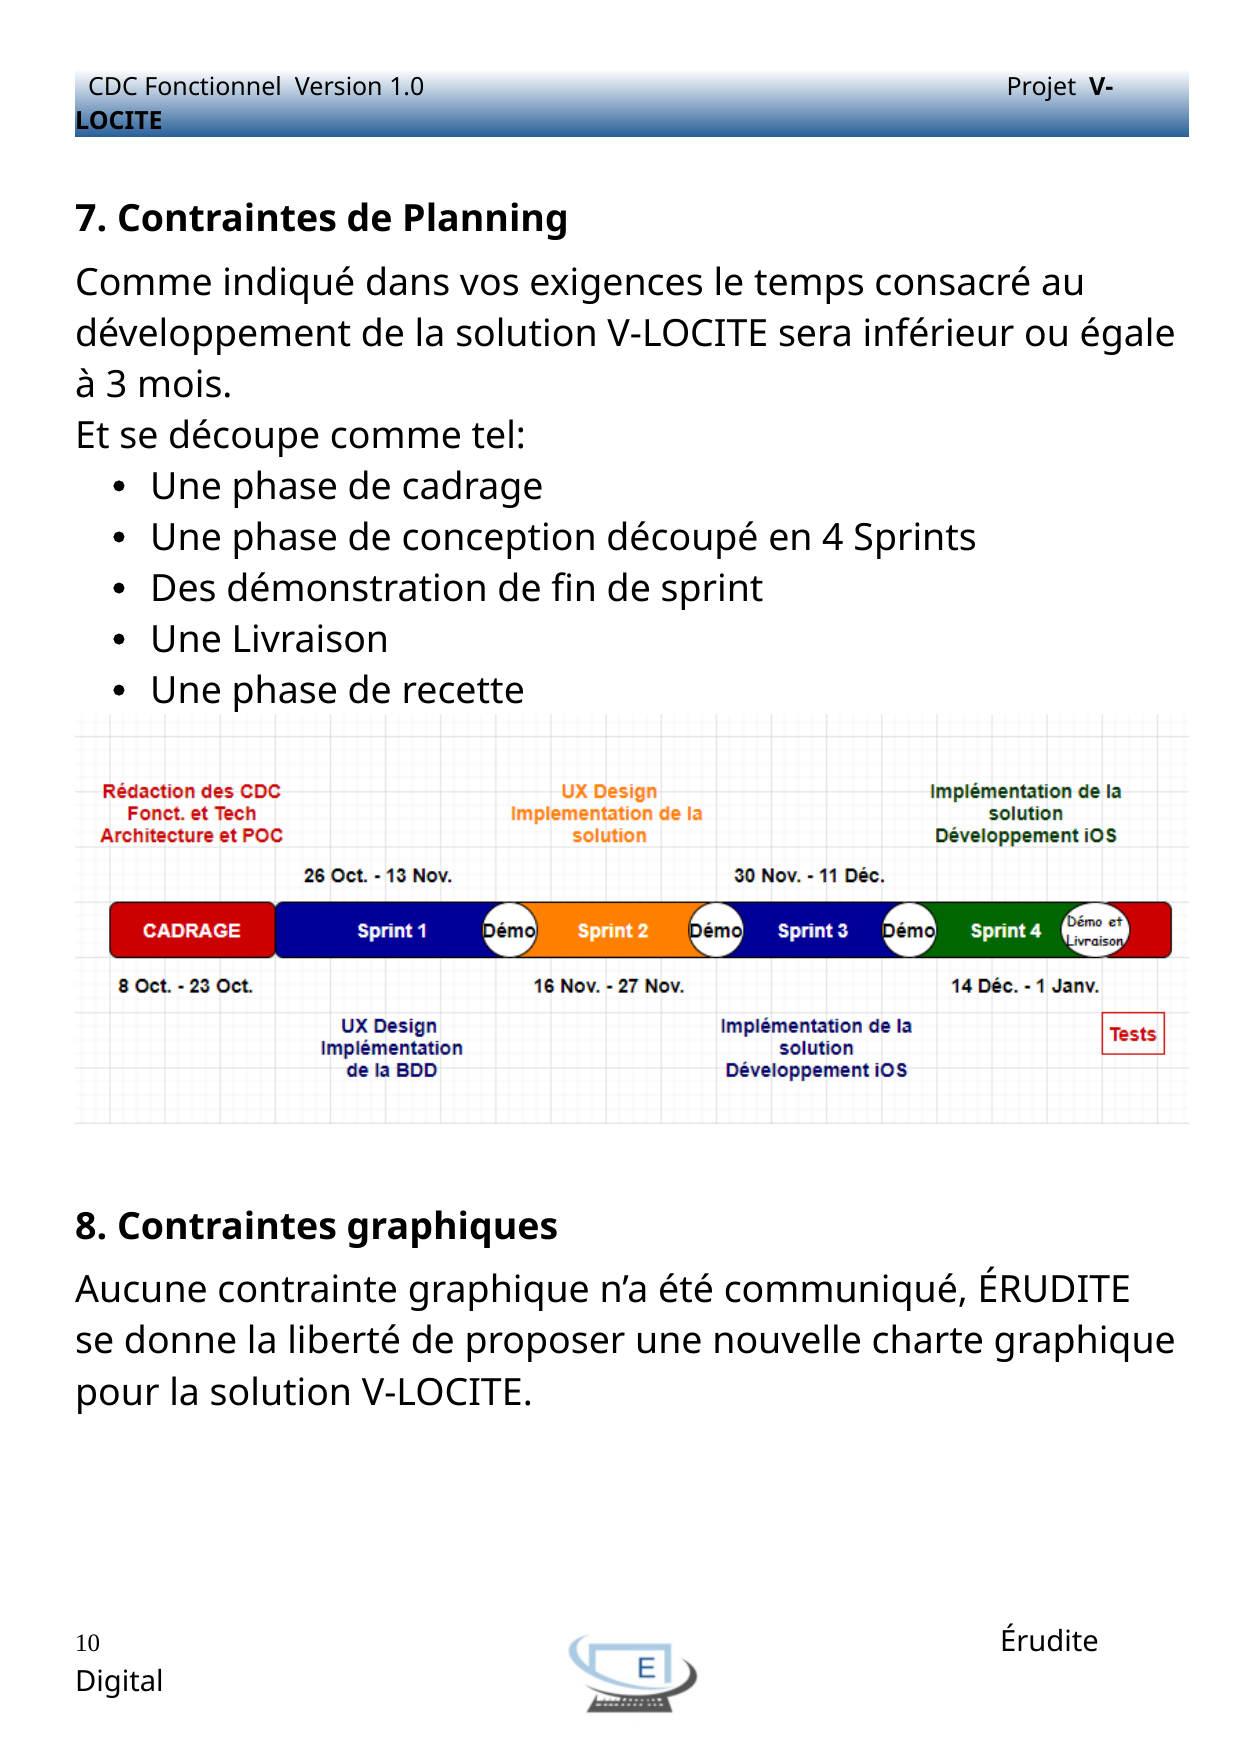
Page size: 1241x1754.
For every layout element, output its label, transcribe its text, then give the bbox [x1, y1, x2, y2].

text Comme indiqué dans vos exigences le temps consacré au développement de la solution V-LOCITE sera inférieur ou égale à 3 mois. [75, 255, 1189, 408]
list Des démonstration de fin de sprint [112, 561, 1189, 612]
picture [75, 714, 1189, 1124]
list Une phase de cadrage [112, 459, 1189, 510]
text Aucune contrainte graphique n’a été communiqué, ÉRUDITE se donne la liberté de proposer une nouvelle charte graphique pour la solution V-LOCITE. [75, 1263, 1189, 1416]
list Une Livraison [112, 612, 1189, 663]
subtitle 7. Contraintes de Planning [75, 191, 1189, 242]
list Une phase de conception découpé en 4 Sprints [112, 510, 1189, 561]
text Et se découpe comme tel: [75, 408, 1189, 459]
picture [513, 1620, 751, 1723]
subtitle 8. Contraintes graphiques [75, 1199, 1189, 1250]
list Une phase de recette [112, 663, 1189, 714]
